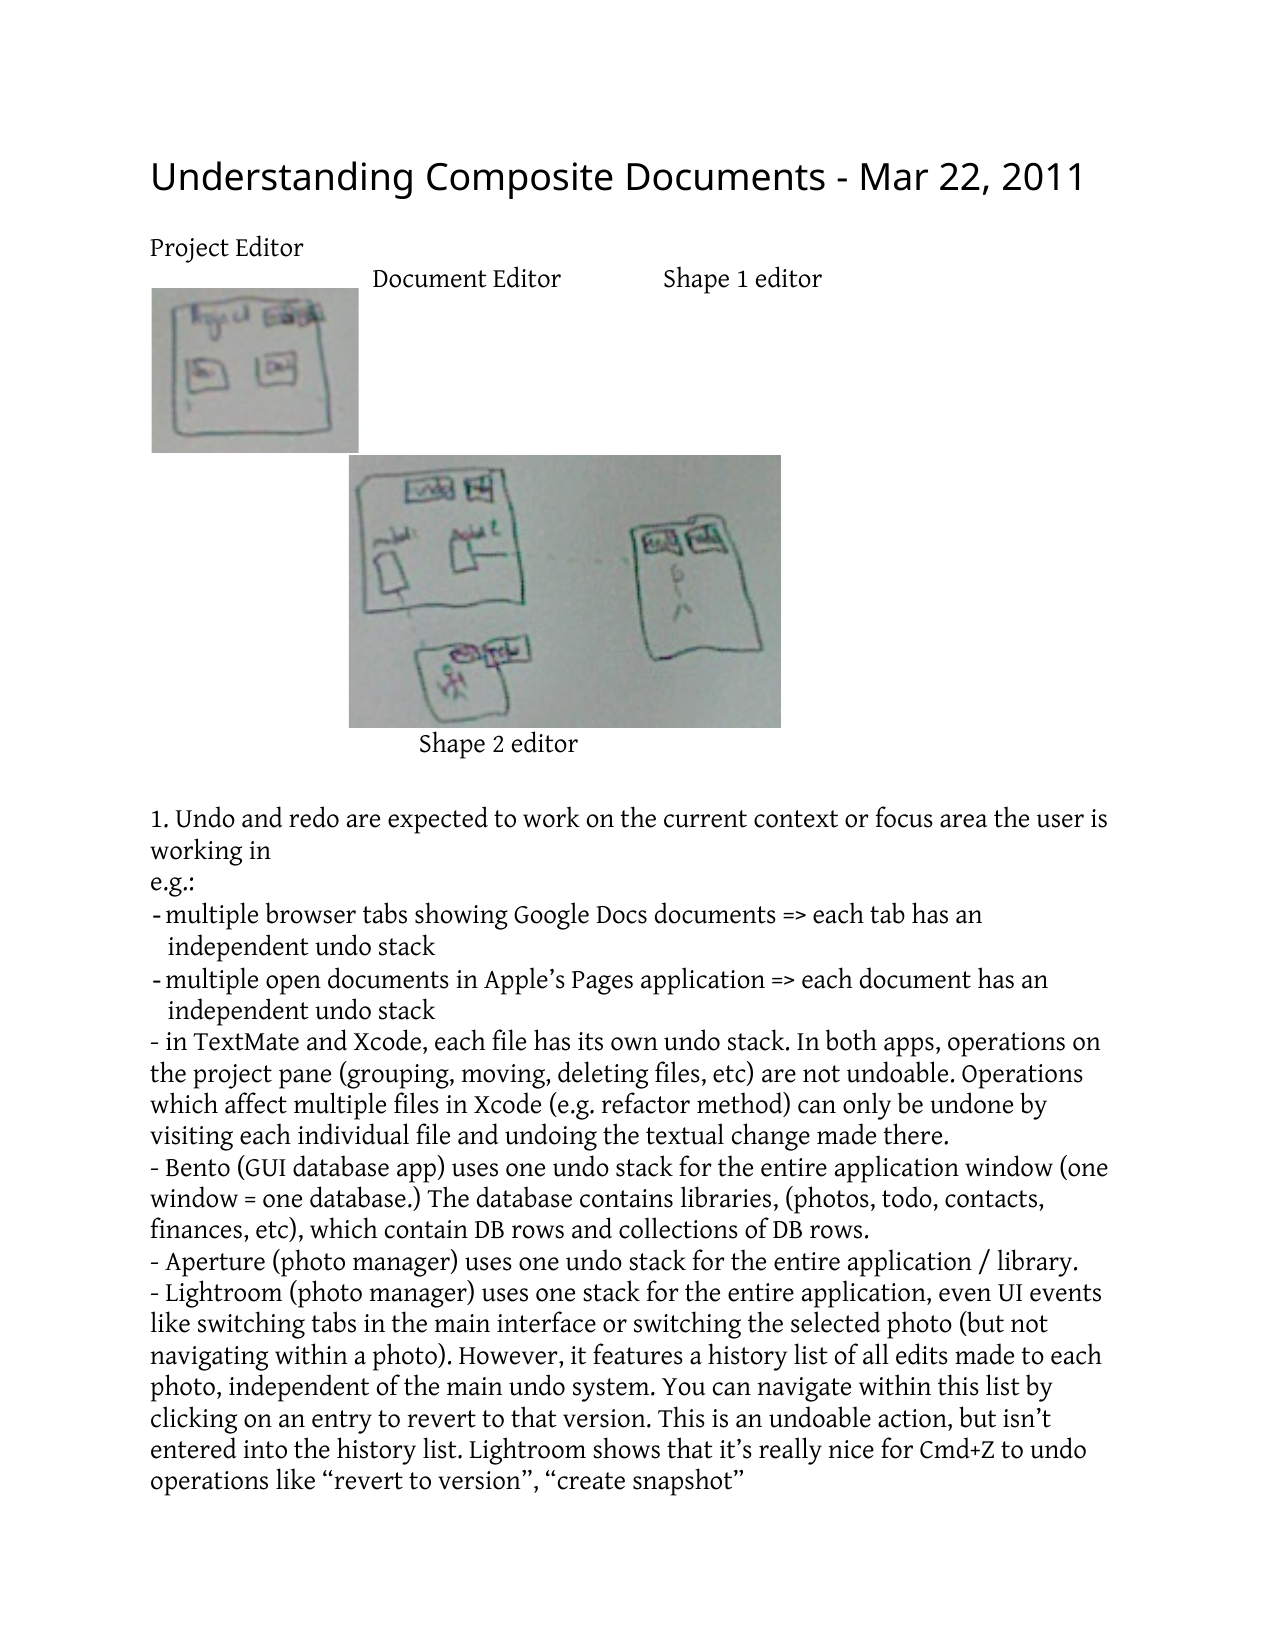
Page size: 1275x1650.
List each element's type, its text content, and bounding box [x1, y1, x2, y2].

picture [348, 455, 781, 728]
text - in TextMate and Xcode, each file has its own undo stack. In both apps, operations on the project pane (grouping, moving, deleting files, etc) are not undoable. Operations which affect multiple files in Xcode (e.g. refactor method) can only be undone by visiting each individual file and undoing the textual change made there. [150, 1027, 1125, 1152]
text Understanding Composite Documents - Mar 22, 2011 [150, 150, 1125, 201]
list multiple browser tabs showing Google Docs documents => each tab has an independent undo stack [152, 898, 1125, 963]
list multiple open documents in Apple’s Pages application => each document has an independent undo stack [152, 963, 1125, 1027]
text Project Editor [150, 232, 1125, 264]
text - Lightroom (photo manager) uses one stack for the entire application, even UI events like switching tabs in the main interface or switching the selected photo (but not navigating within a photo). However, it features a history list of all edits made to each photo, independent of the main undo system. You can navigate within this list by clicking on an entry to revert to that version. This is an undoable action, but isn’t entered into the history list. Lightroom shows that it’s really nice for Cmd+Z to undo operations like “revert to version”, “create snapshot” [150, 1278, 1125, 1497]
picture [151, 288, 359, 453]
text Document Editor Shape 1 editor [150, 264, 1125, 454]
text e.g.: [150, 867, 1125, 898]
text Shape 2 editor [150, 729, 1125, 760]
text 1. Undo and redo are expected to work on the current context or focus area the user is working in [150, 804, 1125, 867]
text - Aperture (photo manager) uses one undo stack for the entire application / library. [150, 1247, 1125, 1278]
text - Bento (GUI database app) uses one undo stack for the entire application window (one window = one database.) The database contains libraries, (photos, todo, contacts, finances, etc), which contain DB rows and collections of DB rows. [150, 1152, 1125, 1247]
